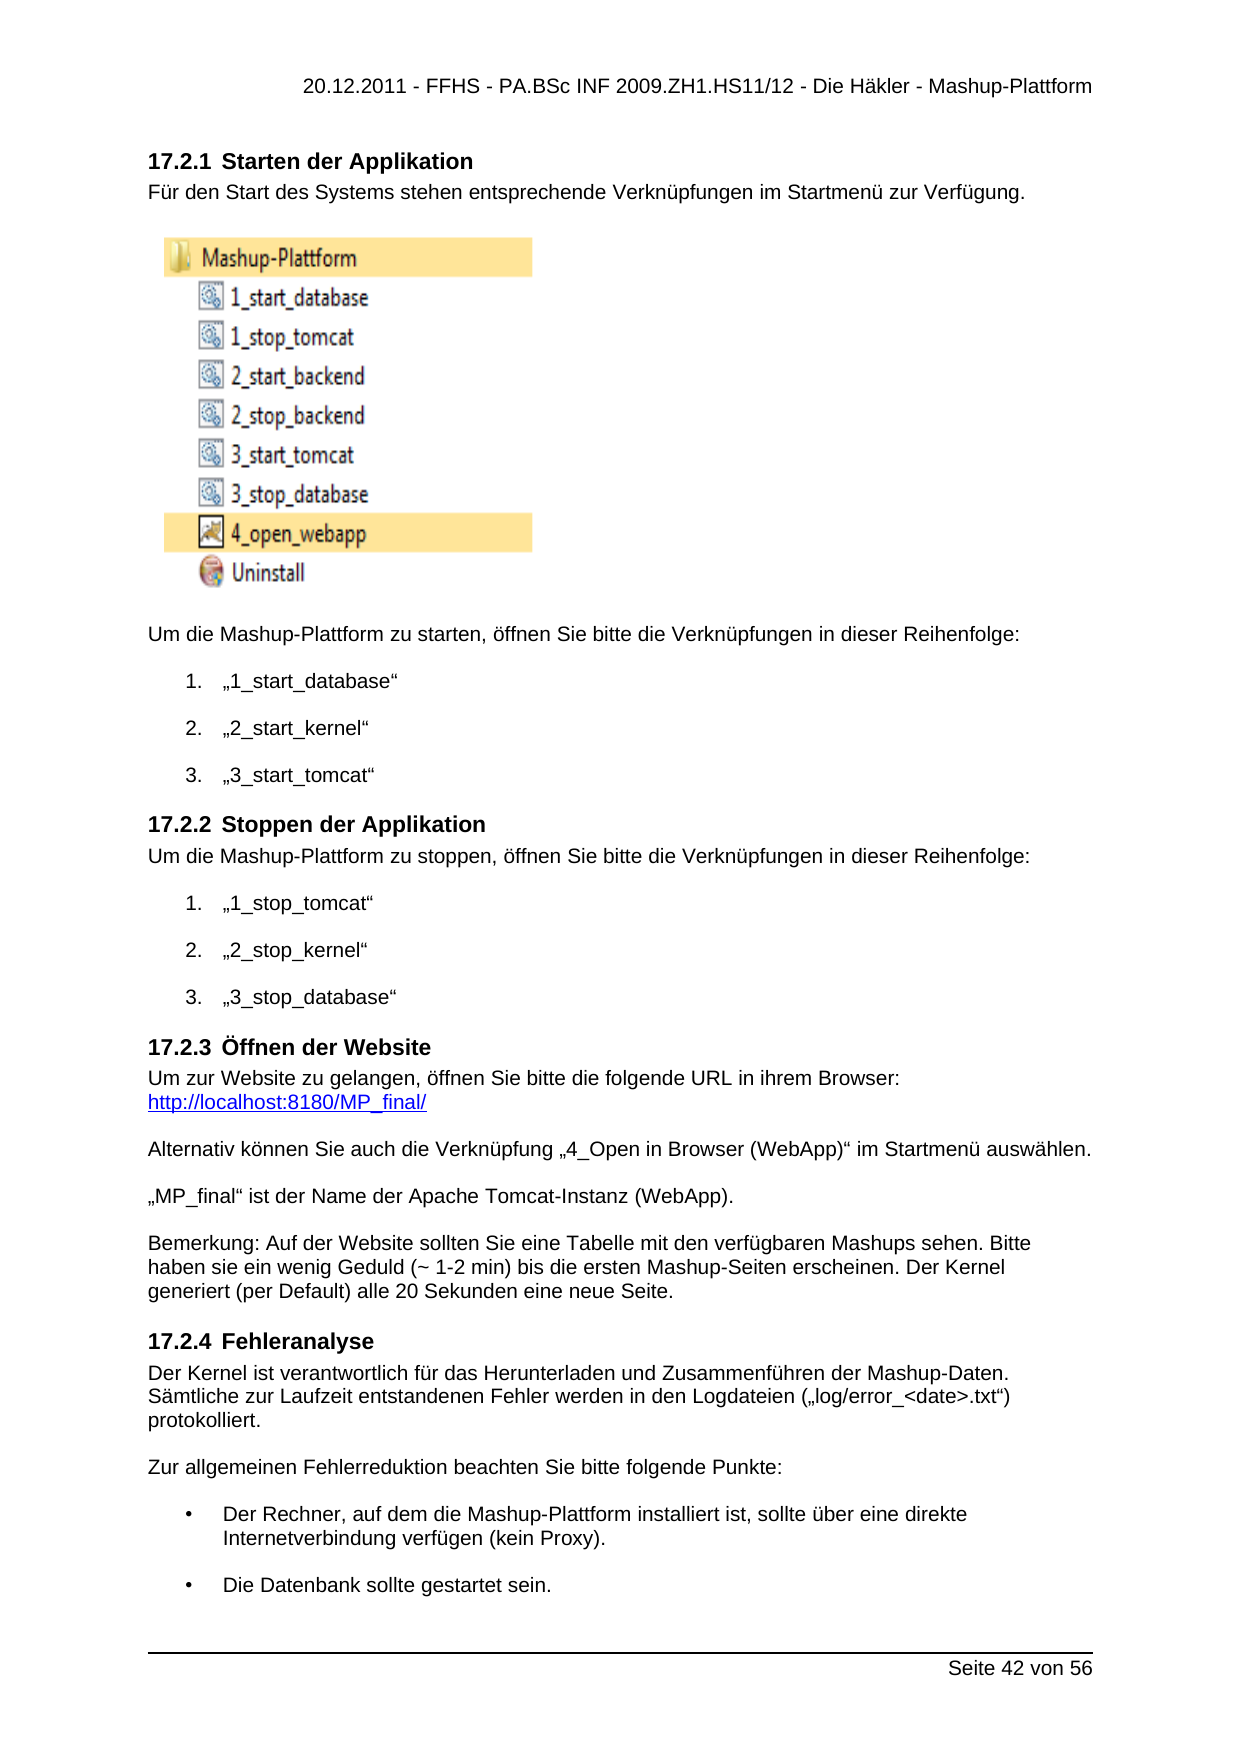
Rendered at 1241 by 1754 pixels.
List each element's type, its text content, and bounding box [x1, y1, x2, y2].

subtitle Öffnen der Website [148, 1034, 1093, 1060]
text Zur allgemeinen Fehlerreduktion beachten Sie bitte folgende Punkte: [148, 1455, 1093, 1479]
subtitle Fehleranalyse [148, 1328, 1093, 1354]
text Für den Start des Systems stehen entsprechende Verknüpfungen im Startmenü zur Verfügung. [148, 180, 1093, 204]
list „2_stop_kernel“ [185, 938, 1093, 962]
text „MP_final“ ist der Name der Apache Tomcat-Instanz (WebApp). [148, 1184, 1093, 1208]
list Der Rechner, auf dem die Mashup-Plattform installiert ist, sollte über eine direkte Internetverbindung verfügen (kein Proxy). [185, 1502, 1093, 1550]
subtitle Stoppen der Applikation [148, 811, 1093, 838]
text Der Kernel ist verantwortlich für das Herunterladen und Zusammenführen der Mashup-Daten. Sämtliche zur Laufzeit entstandenen Fehler werden in den Logdateien („log/error_<date>.txt“) protokolliert. [148, 1360, 1093, 1432]
list „2_start_kernel“ [185, 716, 1093, 739]
text Alternativ können Sie auch die Verknüpfung „4_Open in Browser (WebApp)“ im Startmenü auswählen. [148, 1137, 1093, 1161]
text Bemerkung: Auf der Website sollten Sie eine Tabelle mit den verfügbaren Mashups sehen. Bitte haben sie ein wenig Geduld (~ 1-2 min) bis die ersten Mashup-Seiten erscheinen. Der Kernel generiert (per Default) alle 20 Sekunden eine neue Seite. [148, 1231, 1093, 1303]
subtitle Starten der Applikation [148, 148, 1093, 174]
list „1_stop_tomcat“ [185, 891, 1093, 915]
text Um zur Website zu gelangen, öffnen Sie bitte die folgende URL in ihrem Browser: http://localhost:8180/MP_final/ [148, 1066, 1093, 1114]
text Um die Mashup-Plattform zu starten, öffnen Sie bitte die Verknüpfungen in dieser Reihenfolge: [148, 622, 1093, 646]
list „3_start_tomcat“ [185, 762, 1093, 786]
list Die Datenbank sollte gestartet sein. [185, 1573, 1093, 1597]
list „3_stop_database“ [185, 985, 1093, 1009]
picture [164, 236, 533, 590]
list „1_start_database“ [185, 669, 1093, 693]
text Um die Mashup-Plattform zu stoppen, öffnen Sie bitte die Verknüpfungen in dieser Reihenfolge: [148, 844, 1093, 868]
